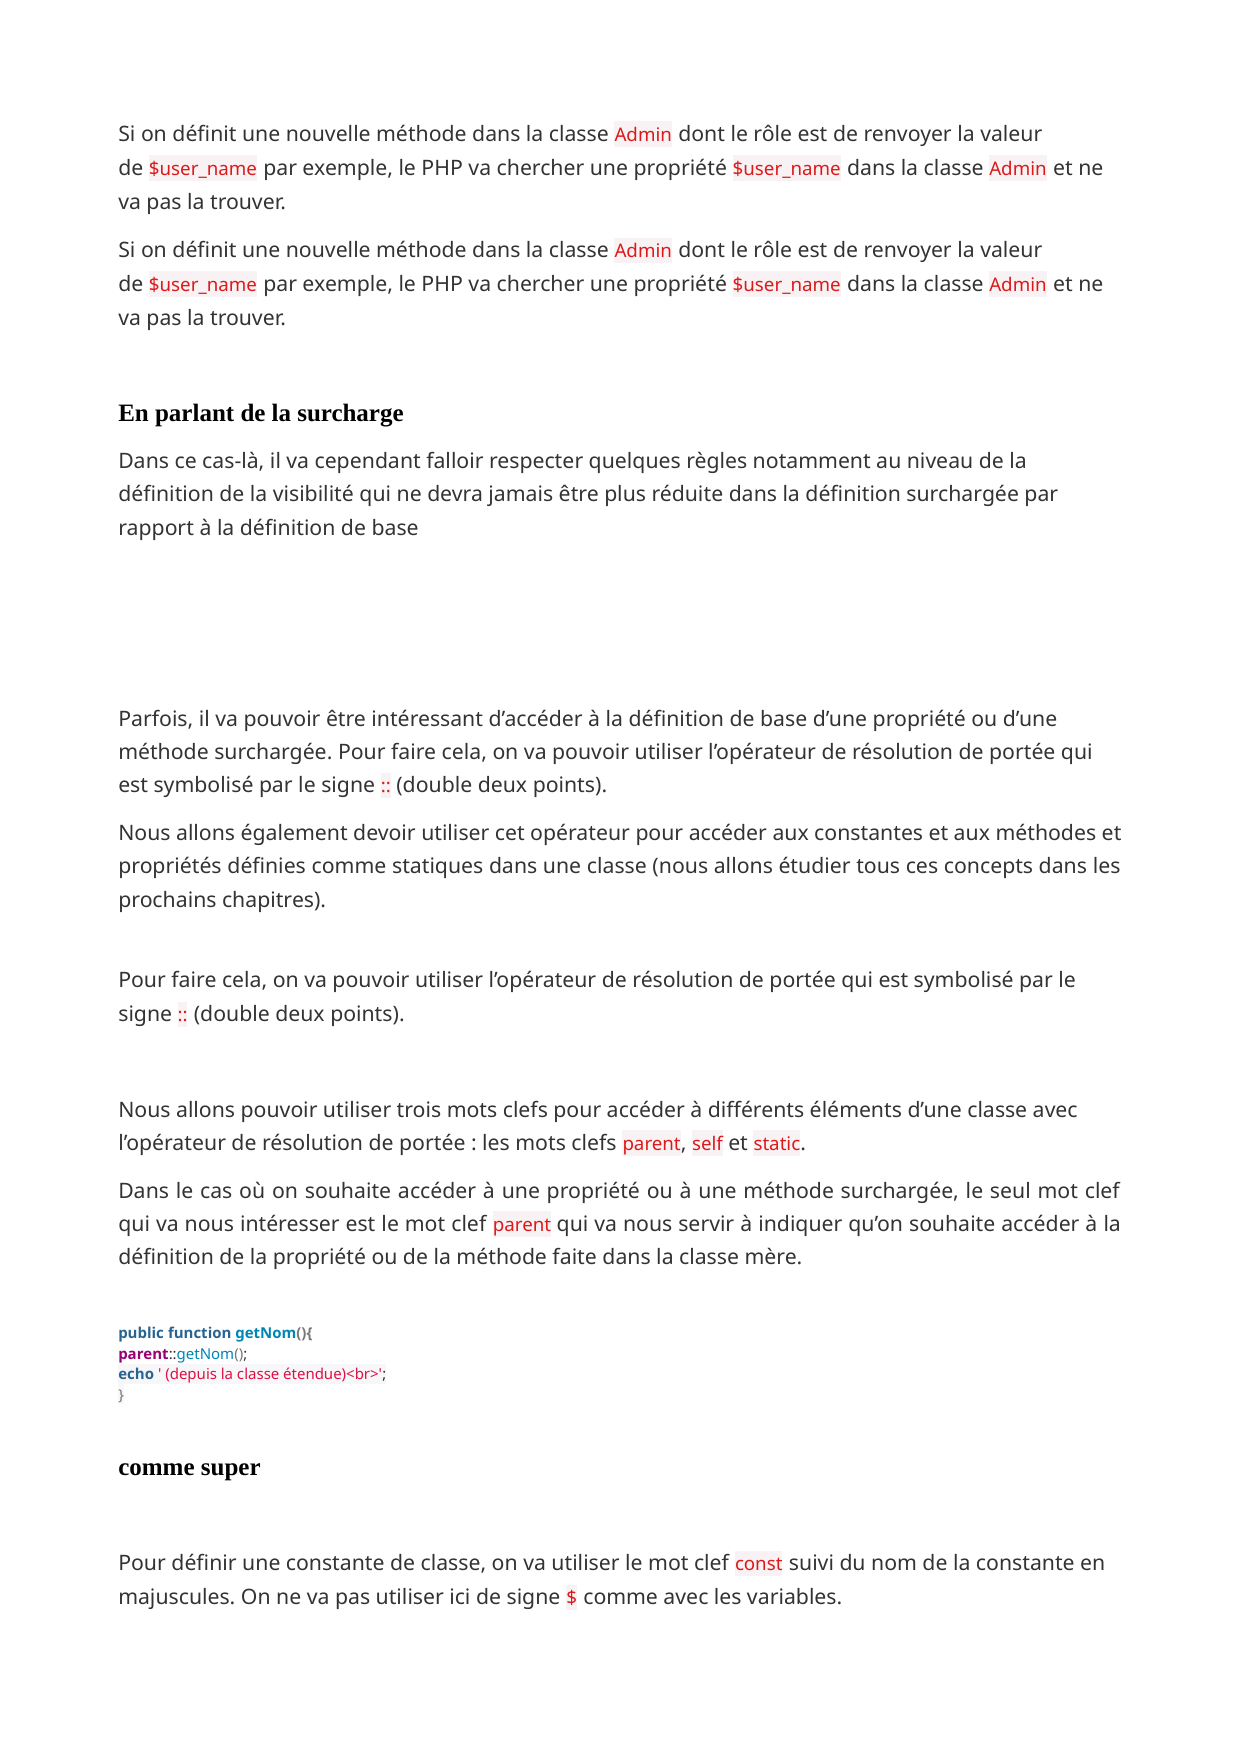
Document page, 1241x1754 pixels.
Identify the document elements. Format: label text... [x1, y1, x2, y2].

text Dans ce cas-là, il va cependant falloir respecter quelques règles notamment au niveau de la définition de la visibilité qui ne devra jamais être plus réduite dans la définition surchargée par rapport à la définition de base [118, 446, 1122, 542]
text Si on définit une nouvelle méthode dans la classe Admin dont le rôle est de renvoyer la valeur de $user_name par exemple, le PHP va chercher une propriété $user_name dans la classe Admin et ne va pas la trouver. [118, 234, 1122, 332]
text Nous allons également devoir utiliser cet opérateur pour accéder aux constantes et aux méthodes et propriétés définies comme statiques dans une classe (nous allons étudier tous ces concepts dans les prochains chapitres). [118, 818, 1122, 913]
text En parlant de la surcharge [118, 398, 1122, 427]
text Parfois, il va pouvoir être intéressant d’accéder à la définition de base d’une propriété ou d’une méthode surchargée. Pour faire cela, on va pouvoir utiliser l’opérateur de résolution de portée qui est symbolisé par le signe :: (double deux points). [118, 704, 1122, 799]
text Dans le cas où on souhaite accéder à une propriété ou à une méthode surchargée, le seul mot clef qui va nous intéresser est le mot clef parent qui va nous servir à indiquer qu’on souhaite accéder à la définition de la propriété ou de la méthode faite dans la classe mère. [118, 1176, 1122, 1271]
text Si on définit une nouvelle méthode dans la classe Admin dont le rôle est de renvoyer la valeur de $user_name par exemple, le PHP va chercher une propriété $user_name dans la classe Admin et ne va pas la trouver. [118, 118, 1122, 215]
text public function getNom(){ [118, 1323, 1122, 1343]
text parent::getNom(); [118, 1343, 1122, 1364]
text } [118, 1384, 1122, 1404]
text Pour définir une constante de classe, on va utiliser le mot clef const suivi du nom de la constante en majuscules. On ne va pas utiliser ici de signe $ comme avec les variables. [118, 1547, 1122, 1611]
text comme super [118, 1452, 1122, 1481]
text Pour faire cela, on va pouvoir utiliser l’opérateur de résolution de portée qui est symbolisé par le signe :: (double deux points). [118, 965, 1122, 1028]
text Nous allons pouvoir utiliser trois mots clefs pour accéder à différents éléments d’une classe avec l’opérateur de résolution de portée : les mots clefs parent, self et static. [118, 1094, 1122, 1157]
text echo ' (depuis la classe étendue)<br>'; [118, 1364, 1122, 1384]
